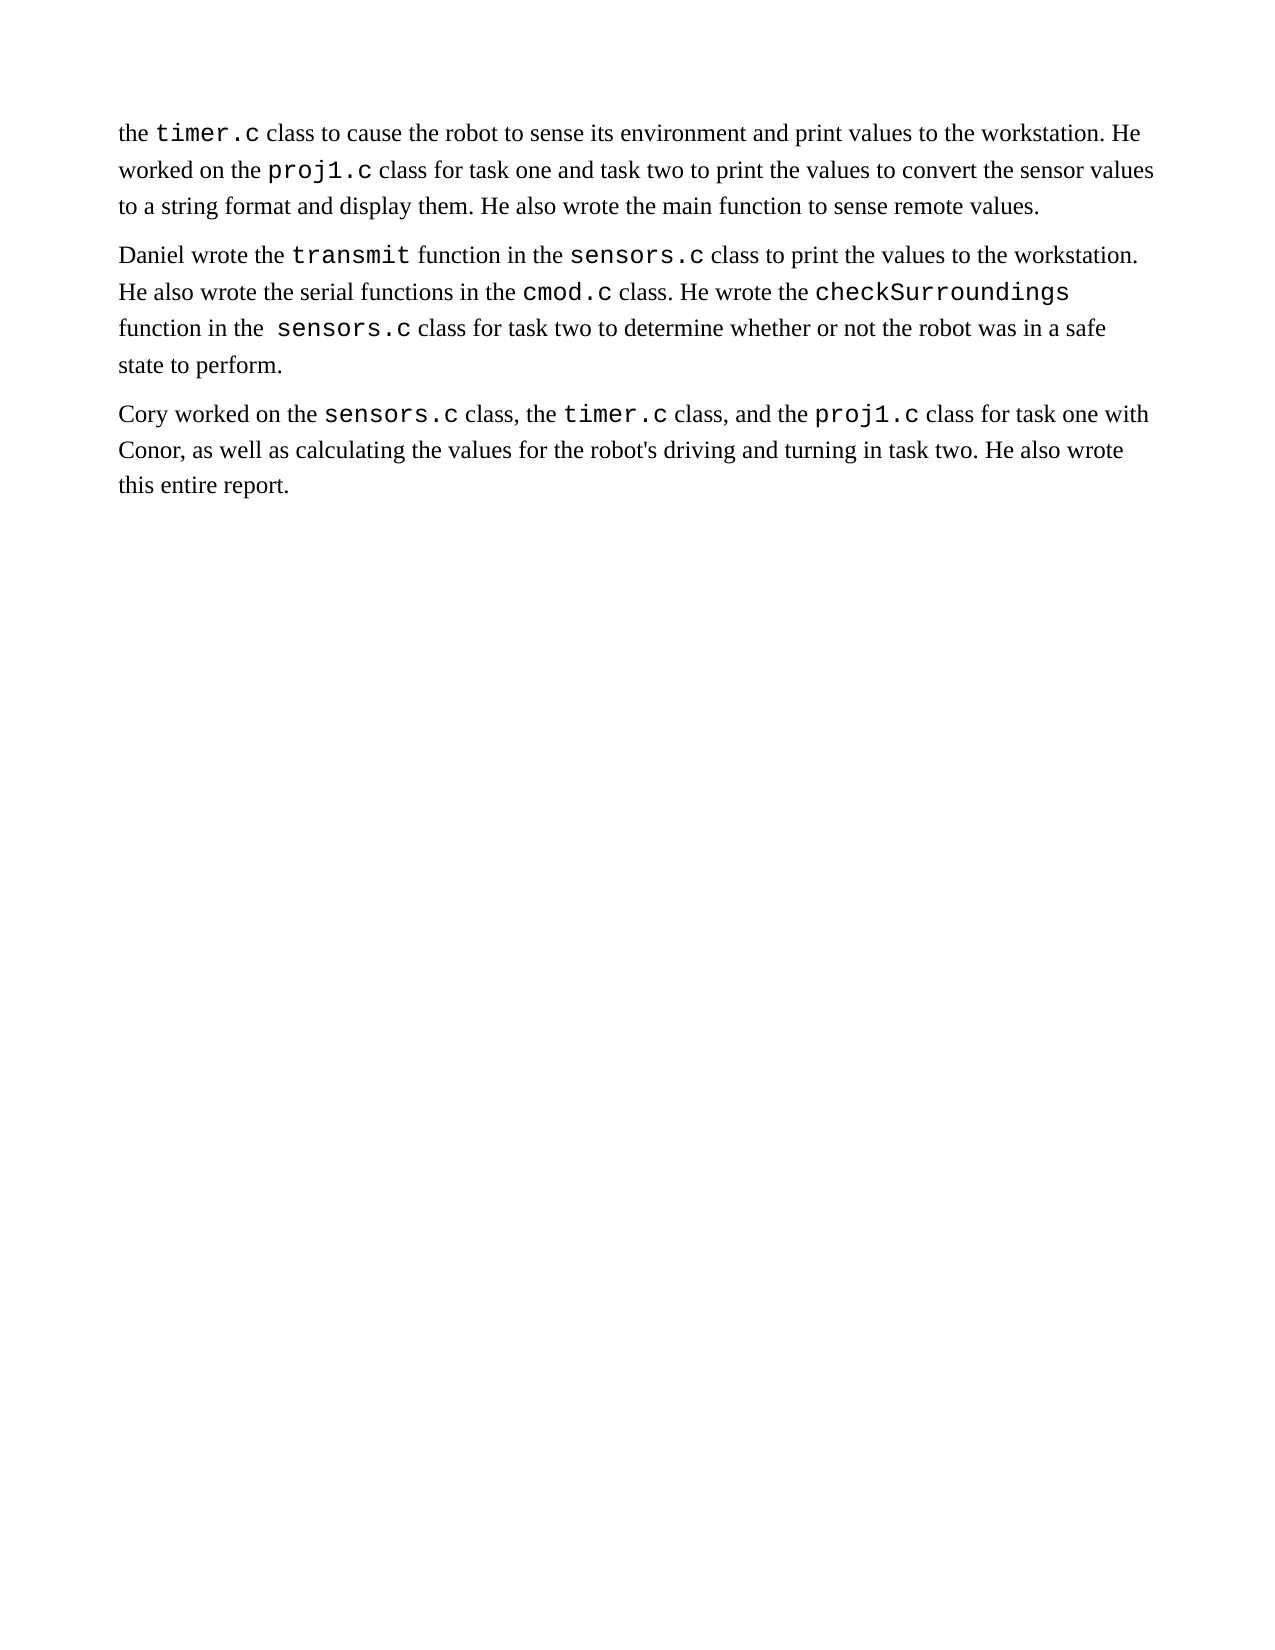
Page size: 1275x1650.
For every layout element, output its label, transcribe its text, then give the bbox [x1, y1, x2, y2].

text Cory worked on the sensors.c class, the timer.c class, and the proj1.c class for task one with Conor, as well as calculating the values for the robot's driving and turning in task two. He also wrote this entire report. [118, 399, 1157, 499]
text Daniel wrote the transmit function in the sensors.c class to print the values to the workstation. He also wrote the serial functions in the cmod.c class. He wrote the checkSurroundings function in the sensors.c class for task two to determine whether or not the robot was in a safe state to perform. [118, 240, 1157, 379]
text the timer.c class to cause the robot to sense its environment and print values to the workstation. He worked on the proj1.c class for task one and task two to print the values to convert the sensor values to a string format and display them. He also wrote the main function to sense remote values. [118, 118, 1157, 220]
